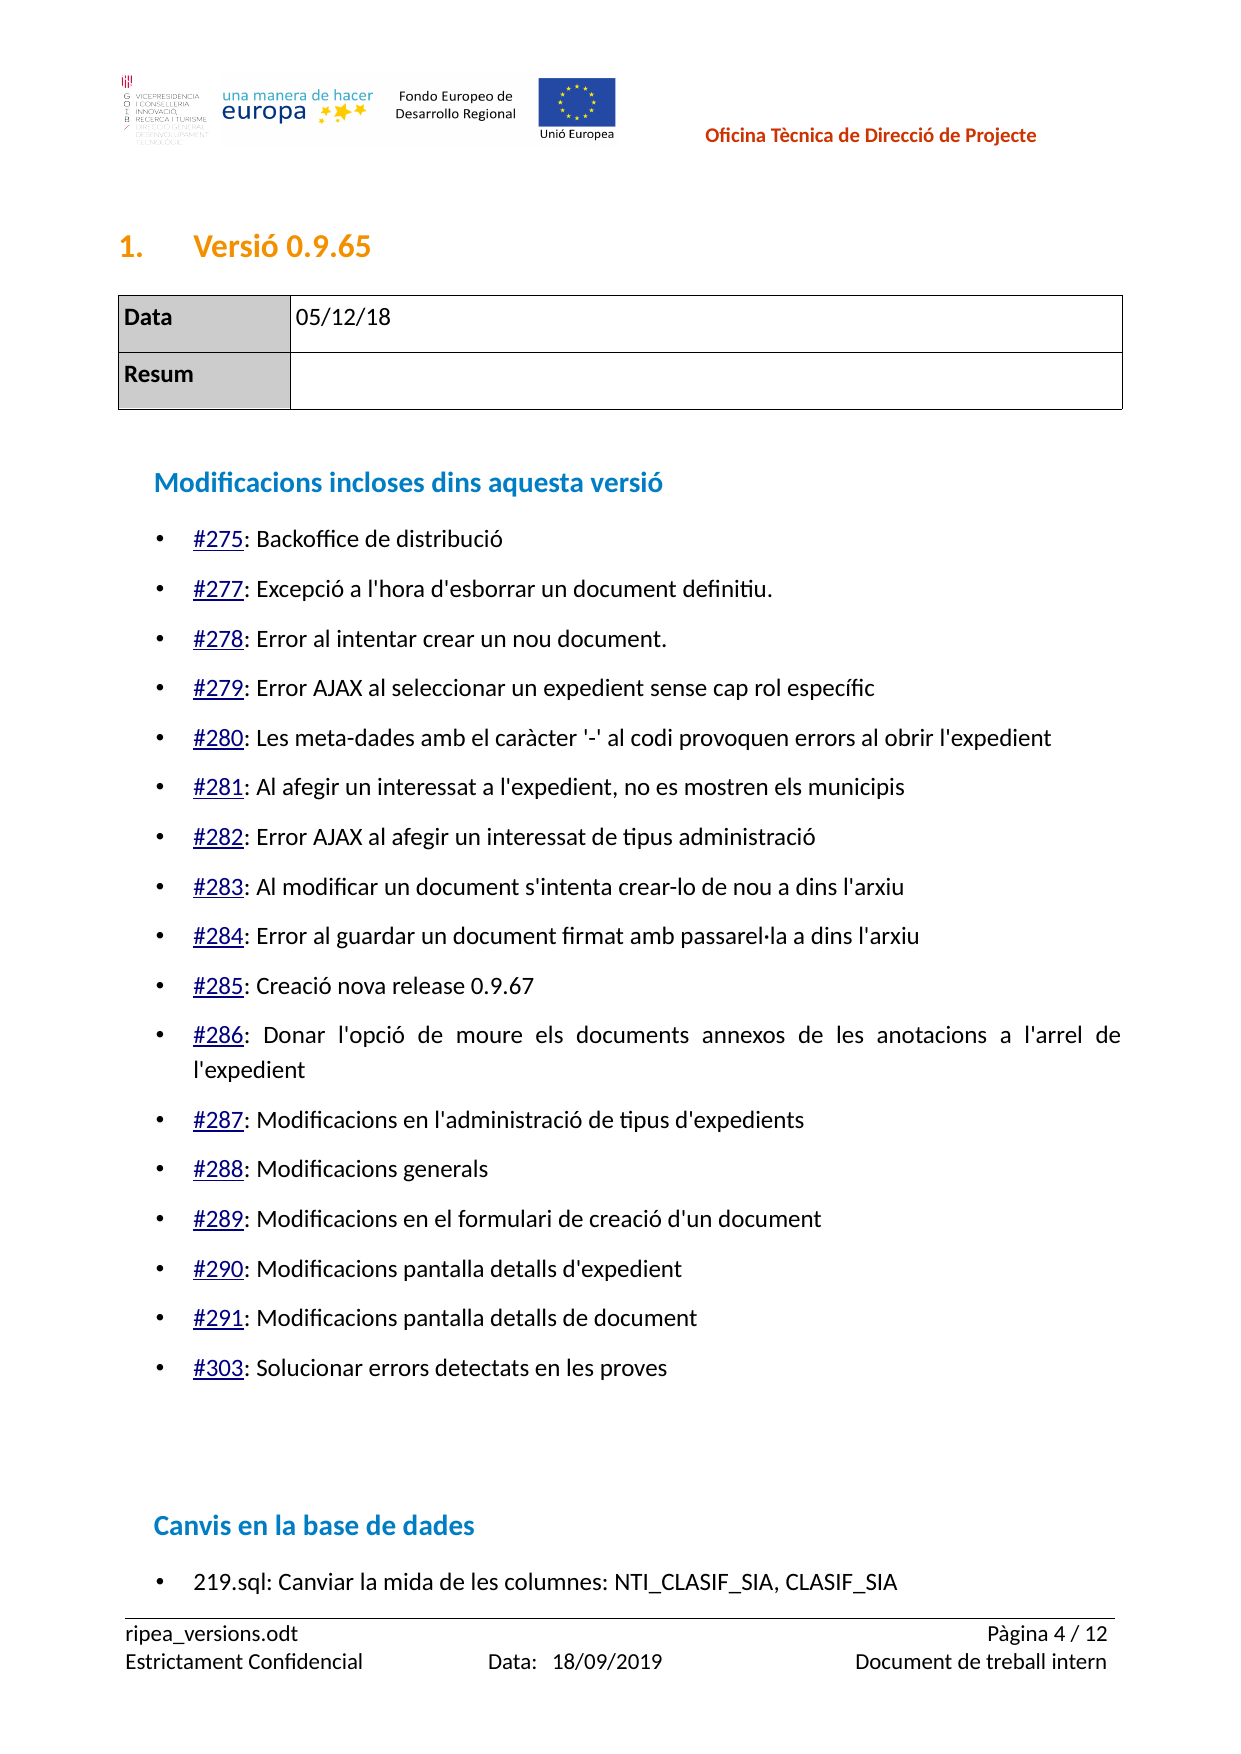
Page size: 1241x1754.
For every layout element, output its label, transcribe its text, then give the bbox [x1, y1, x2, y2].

subtitle Versió 0.9.65 [118, 225, 1122, 266]
picture [118, 73, 213, 147]
list #285: Creació nova release 0.9.67 [156, 970, 1122, 1000]
list #288: Modificacions generals [156, 1153, 1122, 1184]
subtitle Modificacions incloses dins aquesta versió [153, 464, 1122, 500]
subtitle Canvis en la base de dades [153, 1507, 1122, 1542]
list #279: Error AJAX al seleccionar un expedient sense cap rol específic [156, 672, 1122, 703]
table_header Data [119, 296, 290, 352]
list 219.sql: Canviar la mida de les columnes: NTI_CLASIF_SIA, CLASIF_SIA [156, 1566, 1122, 1596]
list #303: Solucionar errors detectats en les proves [156, 1352, 1122, 1382]
list #287: Modificacions en l'administració de tipus d'expedients [156, 1104, 1122, 1134]
list #282: Error AJAX al afegir un interessat de tipus administració [156, 821, 1122, 852]
list #277: Excepció a l'hora d'esborrar un document definitiu. [156, 573, 1122, 604]
list #284: Error al guardar un document firmat amb passarel·la a dins l'arxiu [156, 920, 1122, 951]
table_cell Resum [119, 353, 290, 408]
list #280: Les meta-dades amb el caràcter '-' al codi provoquen errors al obrir l'expedient [156, 722, 1122, 752]
picture [219, 73, 621, 147]
list #286: Donar l'opció de moure els documents annexos de les anotacions a l'arrel de l'expedient [156, 1019, 1122, 1085]
table_cell [291, 353, 1122, 408]
list #283: Al modificar un document s'intenta crear-lo de nou a dins l'arxiu [156, 871, 1122, 901]
list #278: Error al intentar crear un nou document. [156, 623, 1122, 653]
list #275: Backoffice de distribució [156, 523, 1122, 554]
list #281: Al afegir un interessat a l'expedient, no es mostren els municipis [156, 771, 1122, 802]
list #291: Modificacions pantalla detalls de document [156, 1302, 1122, 1333]
table_header 05/12/18 [291, 296, 1122, 352]
list #289: Modificacions en el formulari de creació d'un document [156, 1203, 1122, 1234]
list #290: Modificacions pantalla detalls d'expedient [156, 1253, 1122, 1283]
